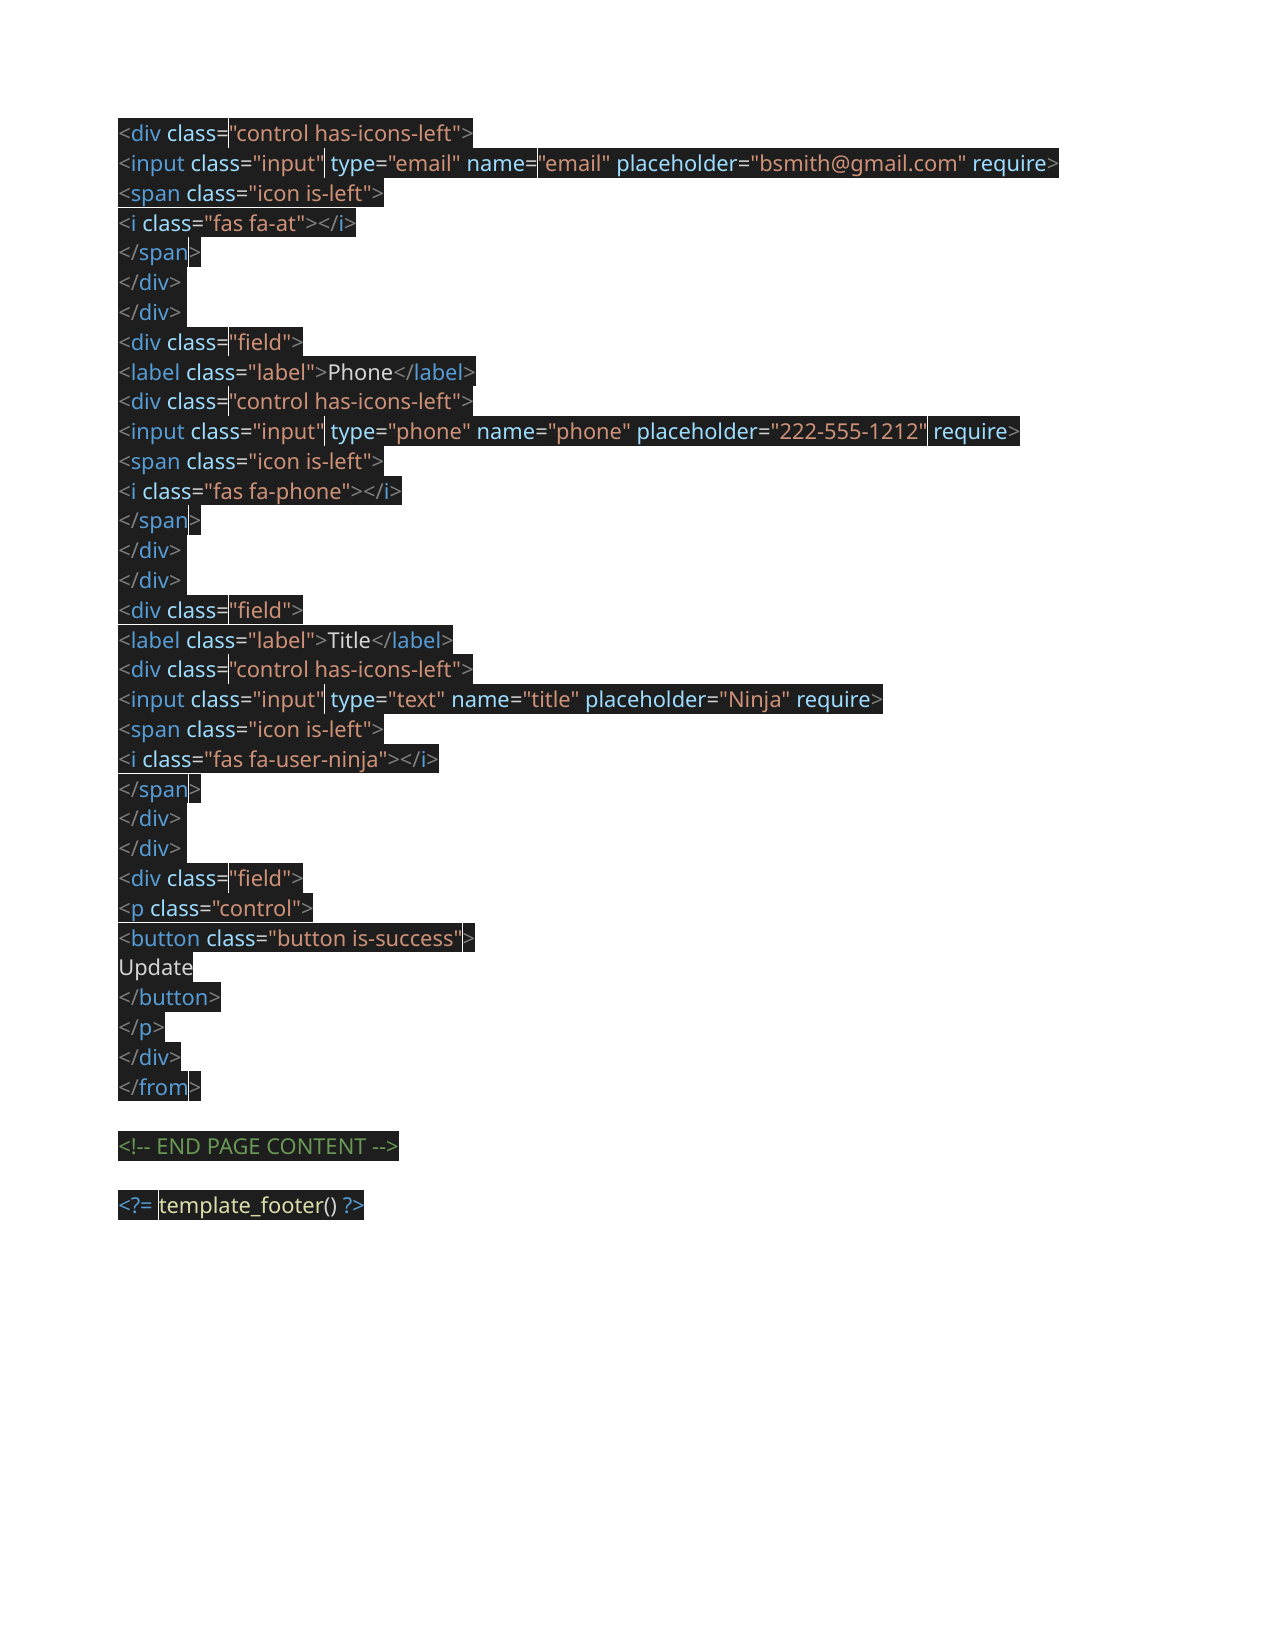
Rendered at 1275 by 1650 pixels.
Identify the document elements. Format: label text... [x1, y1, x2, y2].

text </div> [118, 267, 1157, 297]
text <div class="field"> [118, 327, 1157, 356]
text </from> [118, 1071, 1157, 1101]
text <div class="control has-icons-left"> [118, 654, 1157, 684]
text </div> [118, 803, 1157, 833]
text <span class="icon is-left"> [118, 714, 1157, 744]
text </div> [118, 535, 1157, 565]
text <div class="field"> [118, 863, 1157, 893]
text <button class="button is-success"> [118, 922, 1157, 952]
text <div class="control has-icons-left"> [118, 386, 1157, 416]
text Update [118, 952, 1157, 982]
text <input class="input" type="text" name="title" placeholder="Ninja" require> [118, 684, 1157, 714]
text <div class="control has-icons-left"> [118, 118, 1157, 148]
text <label class="label">Phone</label> [118, 356, 1157, 386]
text <input class="input" type="email" name="email" placeholder="bsmith@gmail.com" require> [118, 148, 1157, 178]
text </div> [118, 833, 1157, 863]
text <p class="control"> [118, 893, 1157, 922]
text <div class="field"> [118, 595, 1157, 624]
text <?= template_footer() ?> [118, 1190, 1157, 1220]
text </div> [118, 297, 1157, 327]
text <span class="icon is-left"> [118, 446, 1157, 476]
text <input class="input" type="phone" name="phone" placeholder="222-555-1212" require> [118, 416, 1157, 446]
text <label class="label">Title</label> [118, 624, 1157, 654]
text </span> [118, 237, 1157, 267]
text </span> [118, 773, 1157, 803]
text <i class="fas fa-phone"></i> [118, 476, 1157, 505]
text </span> [118, 505, 1157, 535]
text </p> [118, 1012, 1157, 1042]
text <!-- END PAGE CONTENT --> [118, 1131, 1157, 1161]
text <i class="fas fa-user-ninja"></i> [118, 744, 1157, 773]
text </div> [118, 565, 1157, 595]
text <i class="fas fa-at"></i> [118, 207, 1157, 237]
text <span class="icon is-left"> [118, 178, 1157, 207]
text </div> [118, 1042, 1157, 1071]
text </button> [118, 982, 1157, 1012]
